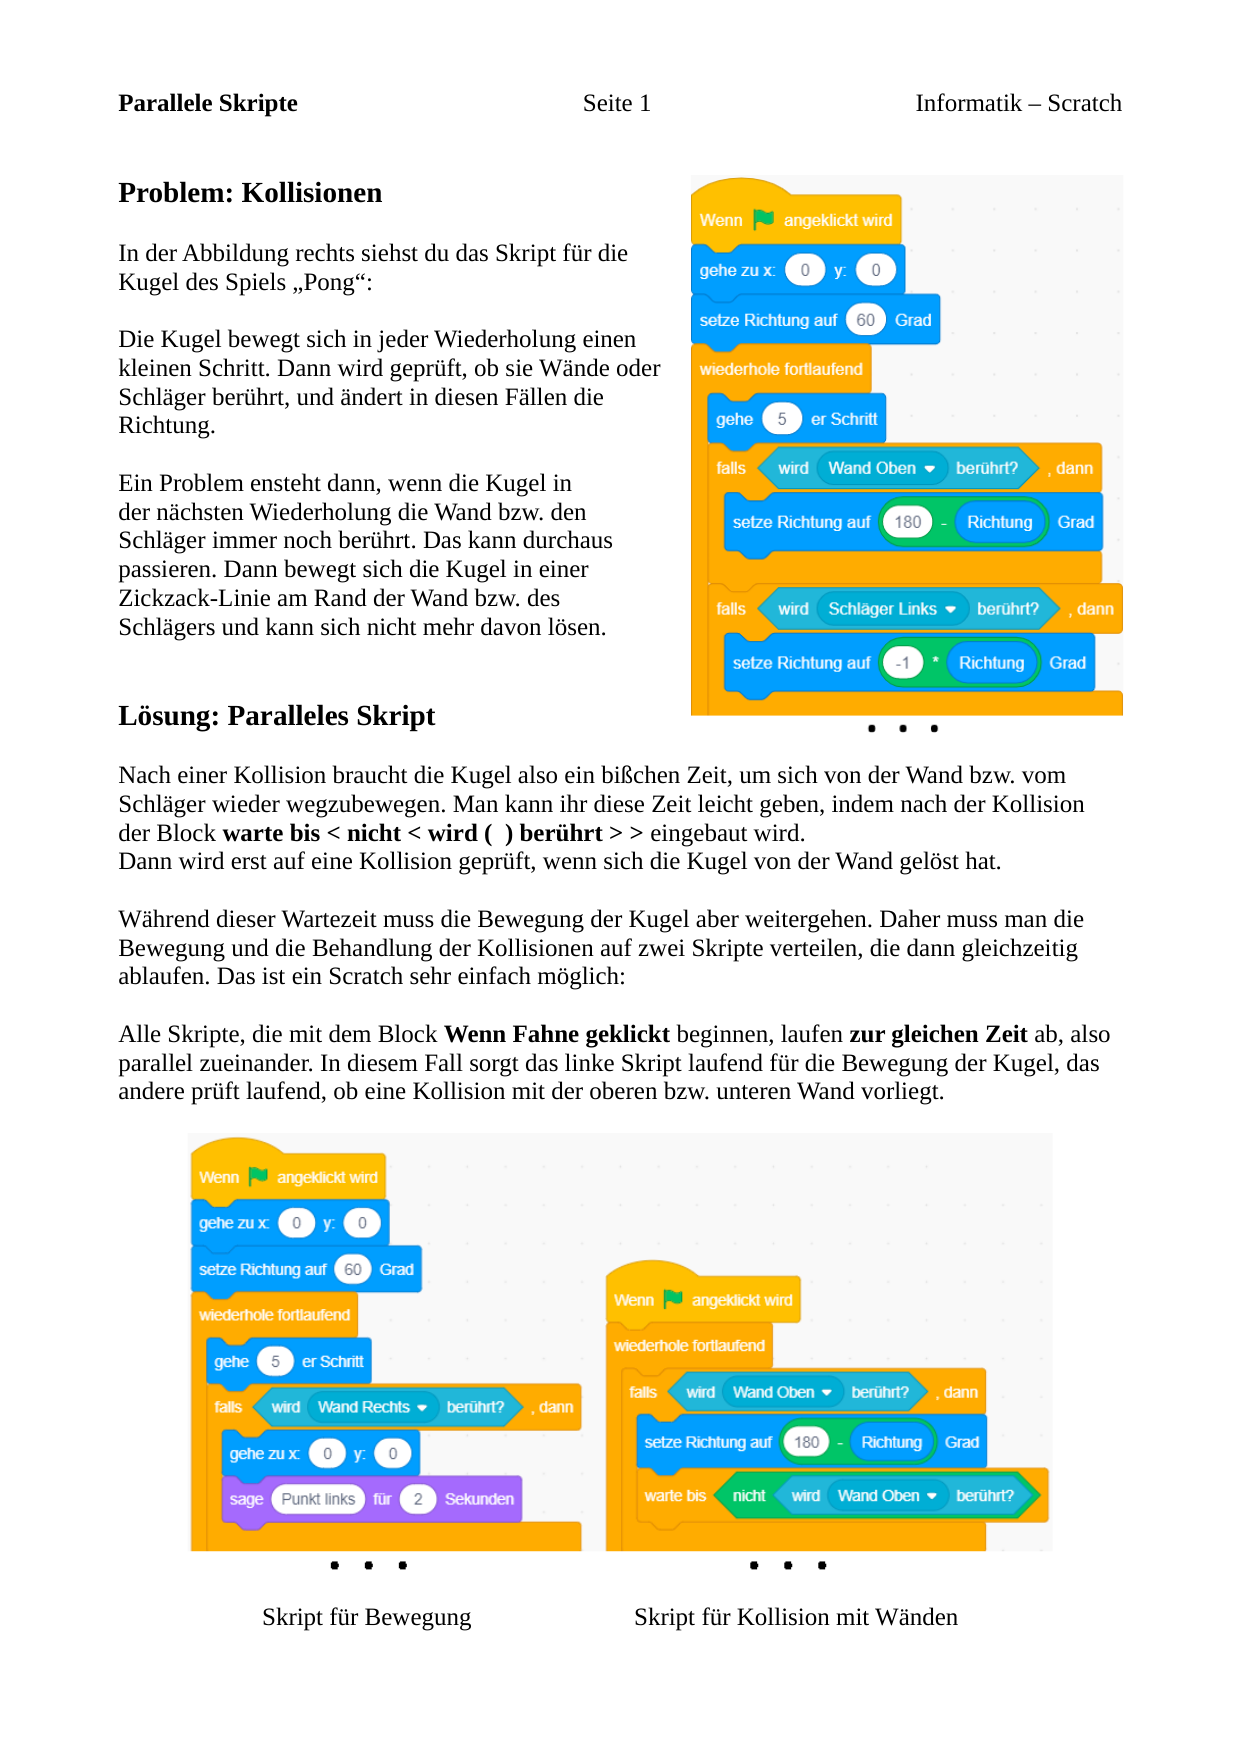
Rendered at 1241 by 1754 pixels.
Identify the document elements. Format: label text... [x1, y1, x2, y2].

text Die Kugel bewegt sich in jeder Wiederholung einen kleinen Schritt. Dann wird geprüft, ob sie Wände oder Schläger berührt, und ändert in diesen Fällen die Richtung. [118, 324, 690, 439]
text Problem: Kollisionen [118, 176, 690, 209]
text In der Abbildung rechts siehst du das Skript für die Kugel des Spiels „Pong“: [118, 238, 690, 295]
text Während dieser Wartezeit muss die Bewegung der Kugel aber weitergehen. Daher muss man die Bewegung und die Behandlung der Kollisionen auf zwei Skripte verteilen, die dann gleichzeitig ablaufen. Das ist ein Scratch sehr einfach möglich: [118, 904, 1122, 990]
text Skript für Bewegung Skript für Kollision mit Wänden [118, 1602, 1122, 1631]
text Lösung: Paralleles Skript [118, 698, 690, 731]
text der nächsten Wiederholung die Wand bzw. den Schläger immer noch berührt. Das kann durchaus passieren. Dann bewegt sich die Kugel in einer Zickzack-Linie am Rand der Wand bzw. des Schlägers und kann sich nicht mehr davon lösen. [118, 497, 690, 640]
text Ein Problem ensteht dann, wenn die Kugel in [118, 468, 690, 497]
text Nach einer Kollision braucht die Kugel also ein bißchen Zeit, um sich von der Wand bzw. vom Schläger wieder wegzubewegen. Man kann ihr diese Zeit leicht geben, indem nach der Kollision der Block warte bis < nicht < wird ( ) berührt > > eingebaut wird. [118, 760, 1122, 846]
picture [690, 175, 1124, 736]
text Dann wird erst auf eine Kollision geprüft, wenn sich die Kugel von der Wand gelöst hat. [118, 846, 1122, 875]
picture [187, 1133, 1053, 1574]
text Alle Skripte, die mit dem Block Wenn Fahne geklickt beginnen, laufen zur gleichen Zeit ab, also parallel zueinander. In diesem Fall sorgt das linke Skript laufend für die Bewegung der Kugel, das andere prüft laufend, ob eine Kollision mit der oberen bzw. unteren Wand vorliegt. [118, 1019, 1122, 1105]
